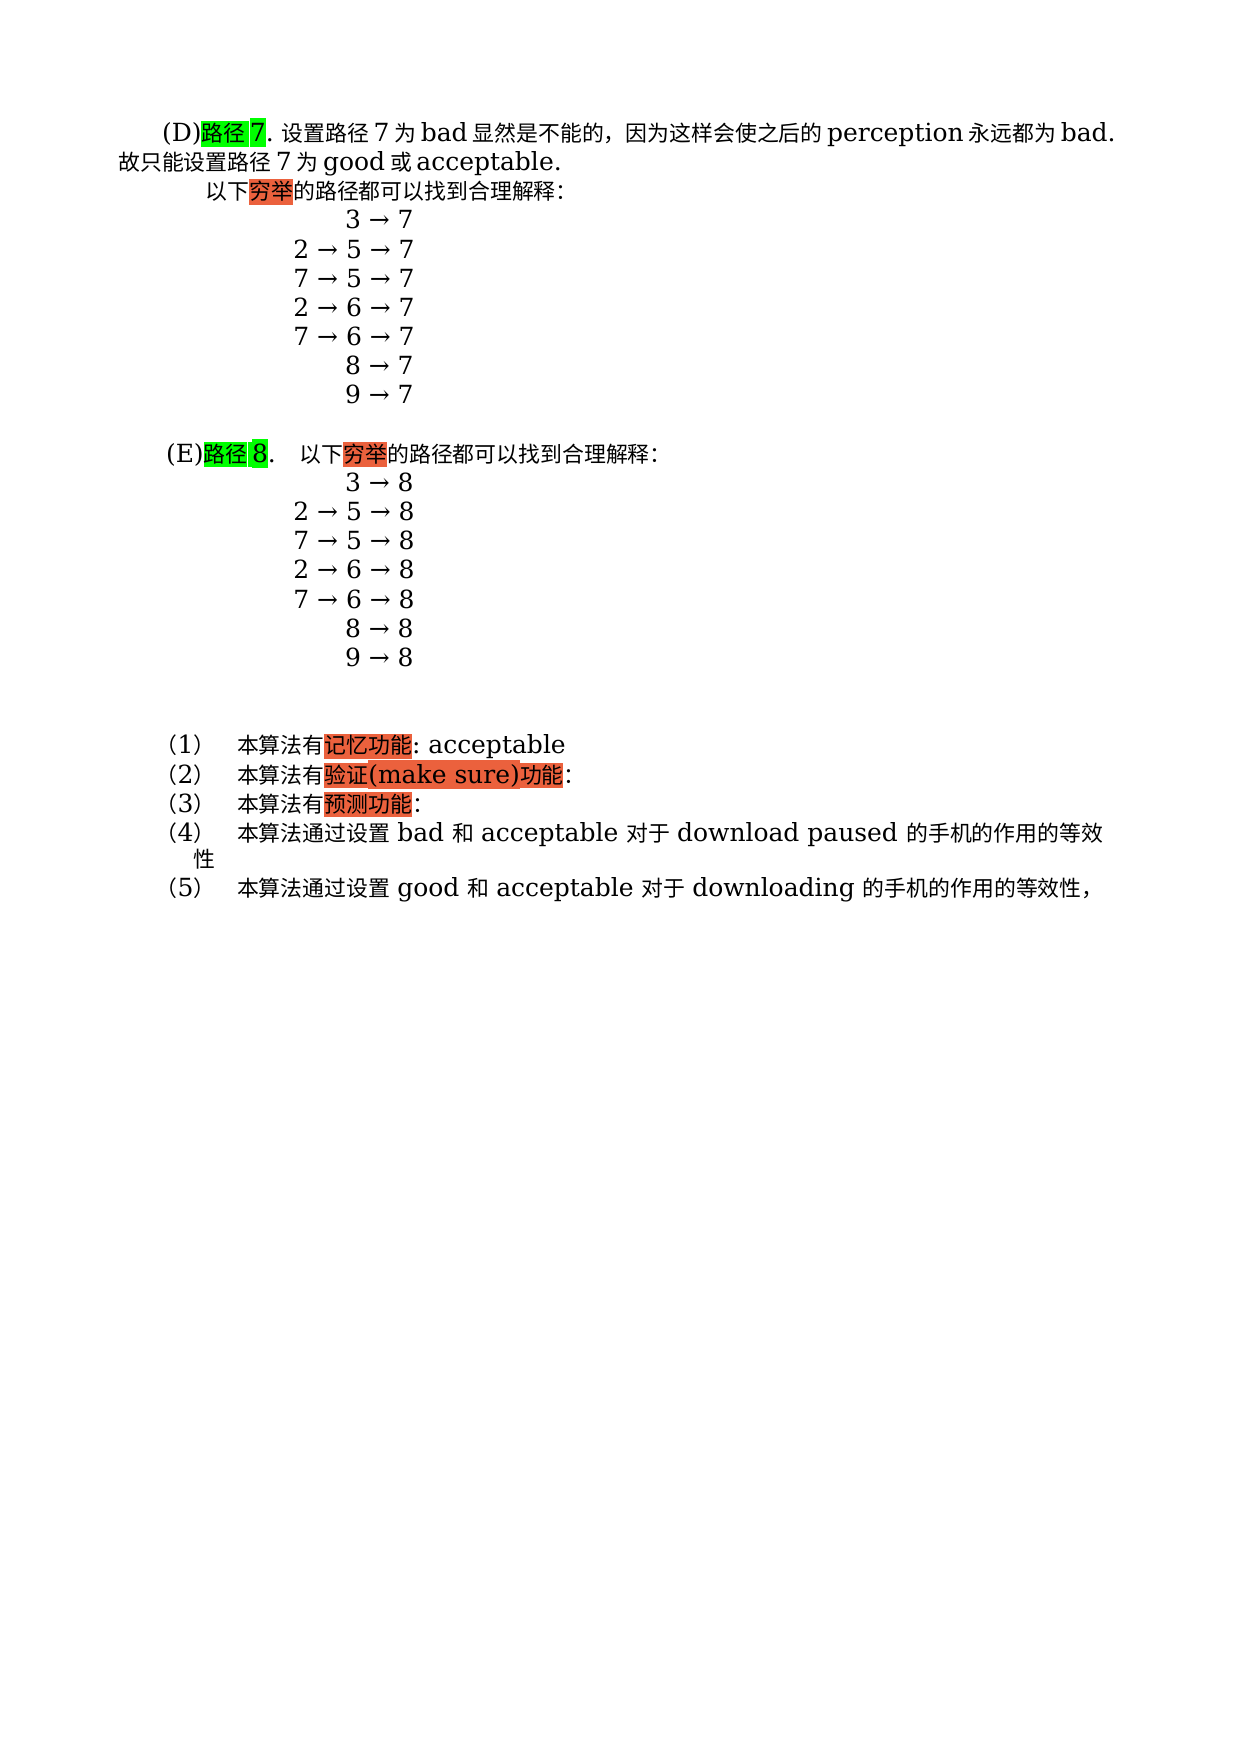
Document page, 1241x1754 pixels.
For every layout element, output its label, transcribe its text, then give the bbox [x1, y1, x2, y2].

text 3 → 7 [118, 206, 1122, 235]
text 以下穷举的路径都可以找到合理解释： [118, 176, 1122, 206]
text 7 → 5 → 7 [118, 264, 1122, 293]
text (D)路径7. 设置路径7为bad显然是不能的，因为这样会使之后的perception永远都为bad. 故只能设置路径7为good或acceptable. [118, 118, 1122, 176]
list 本算法有预测功能： [156, 789, 1122, 818]
text 7 → 6 → 7 [118, 322, 1122, 351]
text 7 → 5 → 8 [118, 526, 1122, 556]
text 3 → 8 [118, 468, 1122, 497]
text 2 → 6 → 8 [118, 556, 1122, 585]
text 8 → 8 [118, 614, 1122, 643]
list 本算法有验证(make sure)功能： [156, 760, 1122, 789]
text 8 → 7 [118, 351, 1122, 381]
text 9 → 7 [118, 381, 1122, 410]
text 2 → 5 → 7 [118, 235, 1122, 264]
list 本算法通过设置 bad 和 acceptable 对于 download paused 的手机的作用的等效性 [156, 818, 1122, 873]
text (E)路径8. 以下穷举的路径都可以找到合理解释： [118, 439, 1122, 468]
list 本算法有记忆功能: acceptable [156, 731, 1122, 760]
text 9 → 8 [118, 643, 1122, 672]
list 本算法通过设置 good 和 acceptable 对于 downloading 的手机的作用的等效性， [156, 873, 1122, 902]
text 7 → 6 → 8 [118, 585, 1122, 614]
text 2 → 5 → 8 [118, 497, 1122, 526]
text 2 → 6 → 7 [118, 293, 1122, 322]
